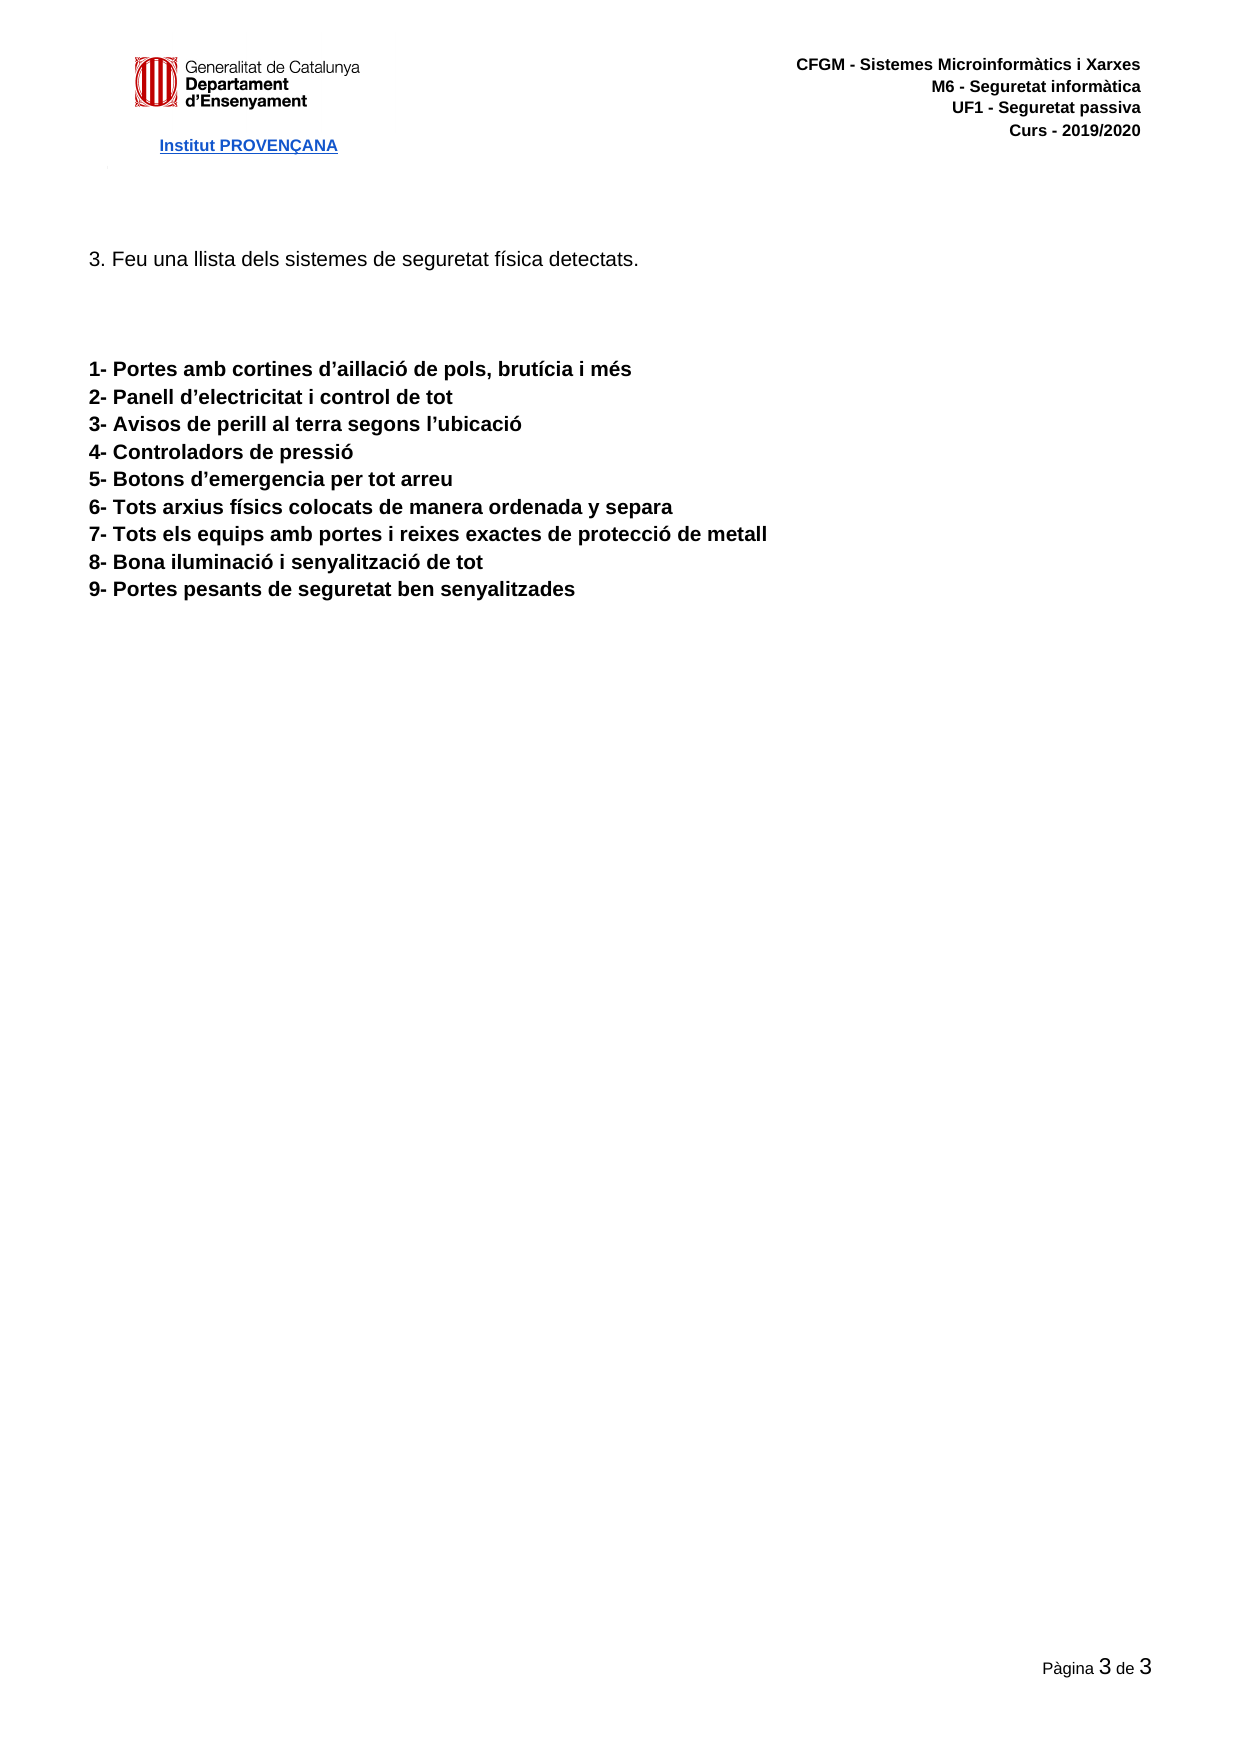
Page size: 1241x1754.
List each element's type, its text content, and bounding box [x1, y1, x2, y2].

text 5- Botons d’emergencia per tot arreu [88, 467, 1152, 491]
text 1- Portes amb cortines d’aillació de pols, brutícia i més [88, 357, 1152, 381]
text 9- Portes pesants de seguretat ben senyalitzades [88, 577, 1152, 601]
text 7- Tots els equips amb portes i reixes exactes de protecció de metall [88, 522, 1152, 546]
text 4- Controladors de pressió [88, 440, 1152, 464]
text 8- Bona iluminació i senyalització de tot [88, 550, 1152, 574]
text 6- Tots arxius físics colocats de manera ordenada y separa [88, 495, 1152, 519]
text 3- Avisos de perill al terra segons l’ubicació [88, 412, 1152, 436]
picture [98, 32, 396, 133]
text 3. Feu una llista dels sistemes de seguretat física detectats. [88, 247, 1152, 271]
text 2- Panell d’electricitat i control de tot [88, 385, 1152, 409]
